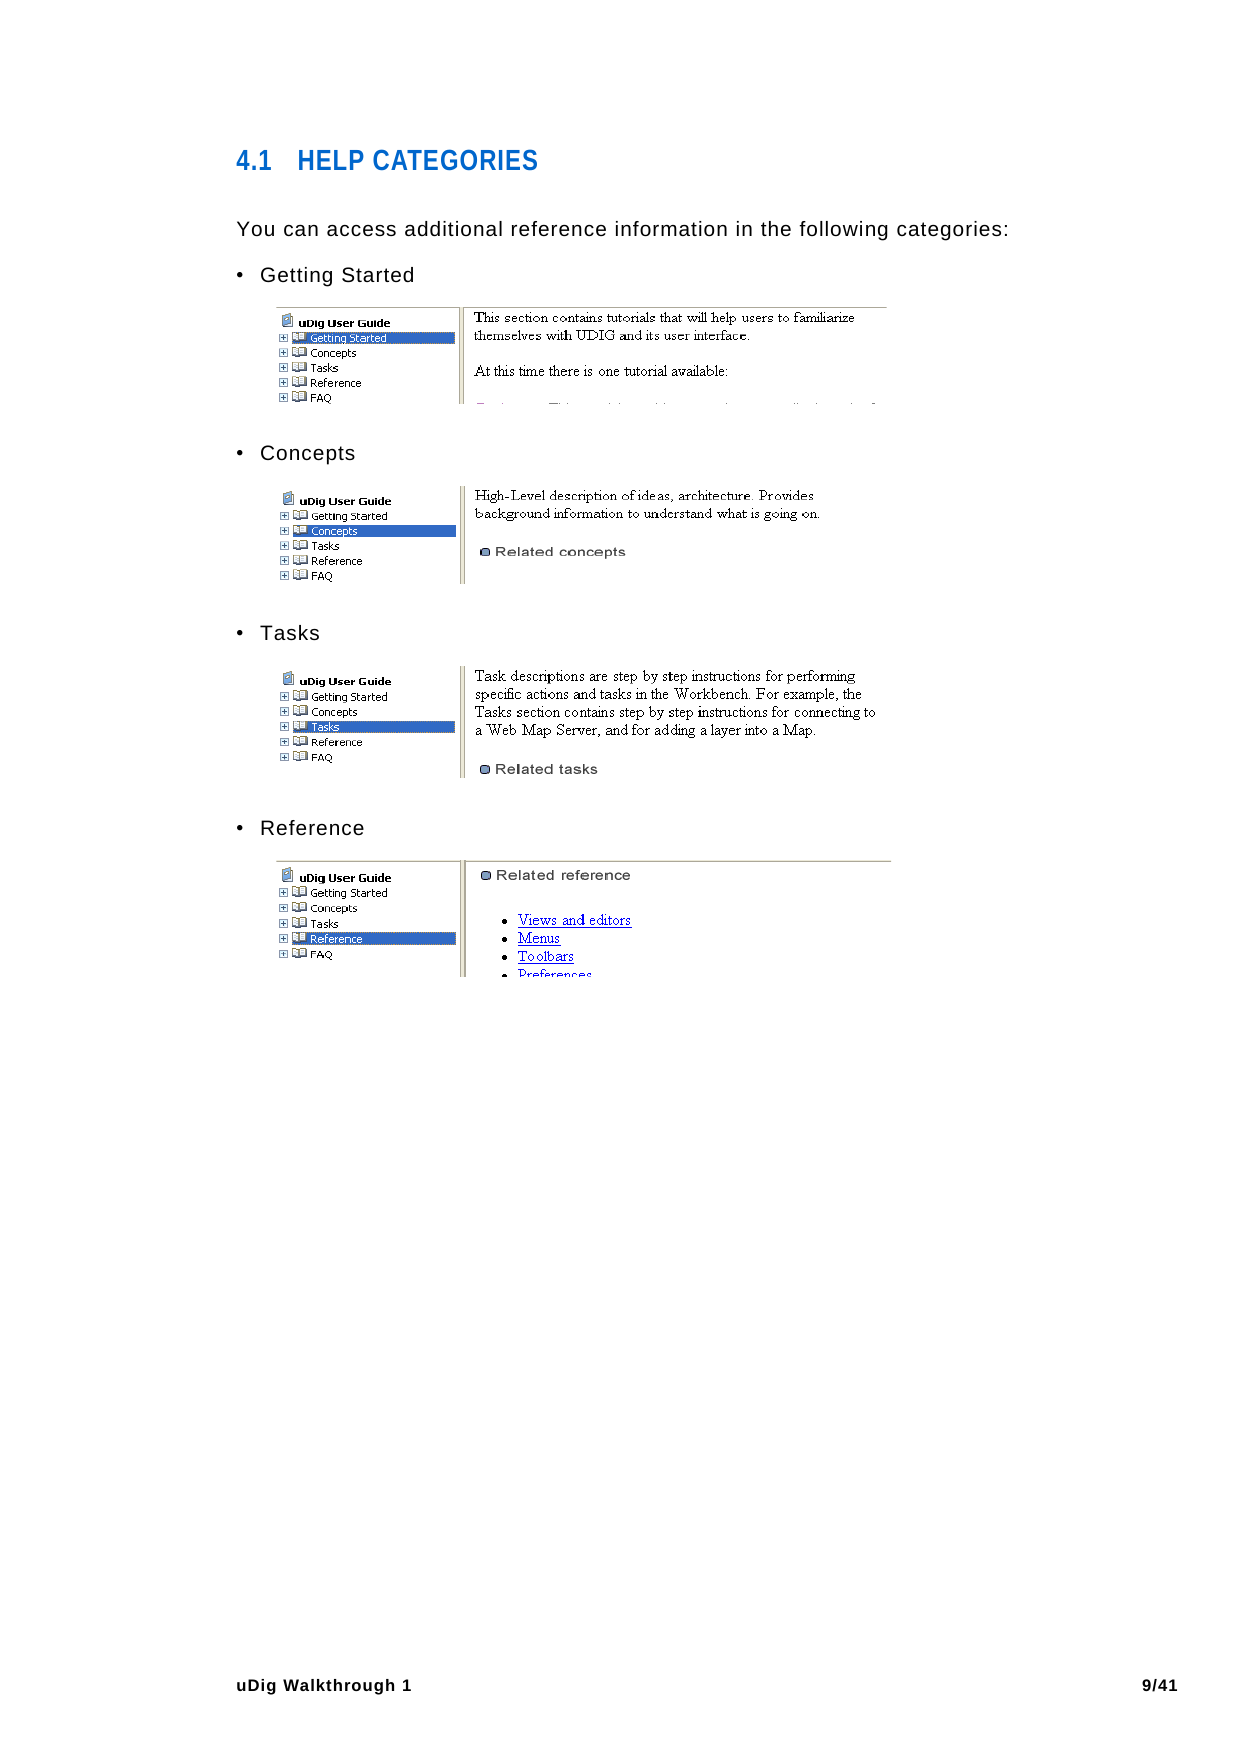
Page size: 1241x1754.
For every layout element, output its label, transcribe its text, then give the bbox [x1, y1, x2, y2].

picture [276, 486, 833, 584]
text You can access additional reference information in the following categories: [236, 217, 1181, 241]
list Tasks [236, 621, 1181, 799]
picture [276, 666, 883, 778]
list Concepts [236, 441, 1181, 604]
subtitle Help Categories [236, 143, 1181, 177]
list Getting Started [236, 263, 1181, 424]
picture [276, 860, 892, 977]
picture [276, 307, 887, 404]
list Reference [236, 816, 1181, 997]
